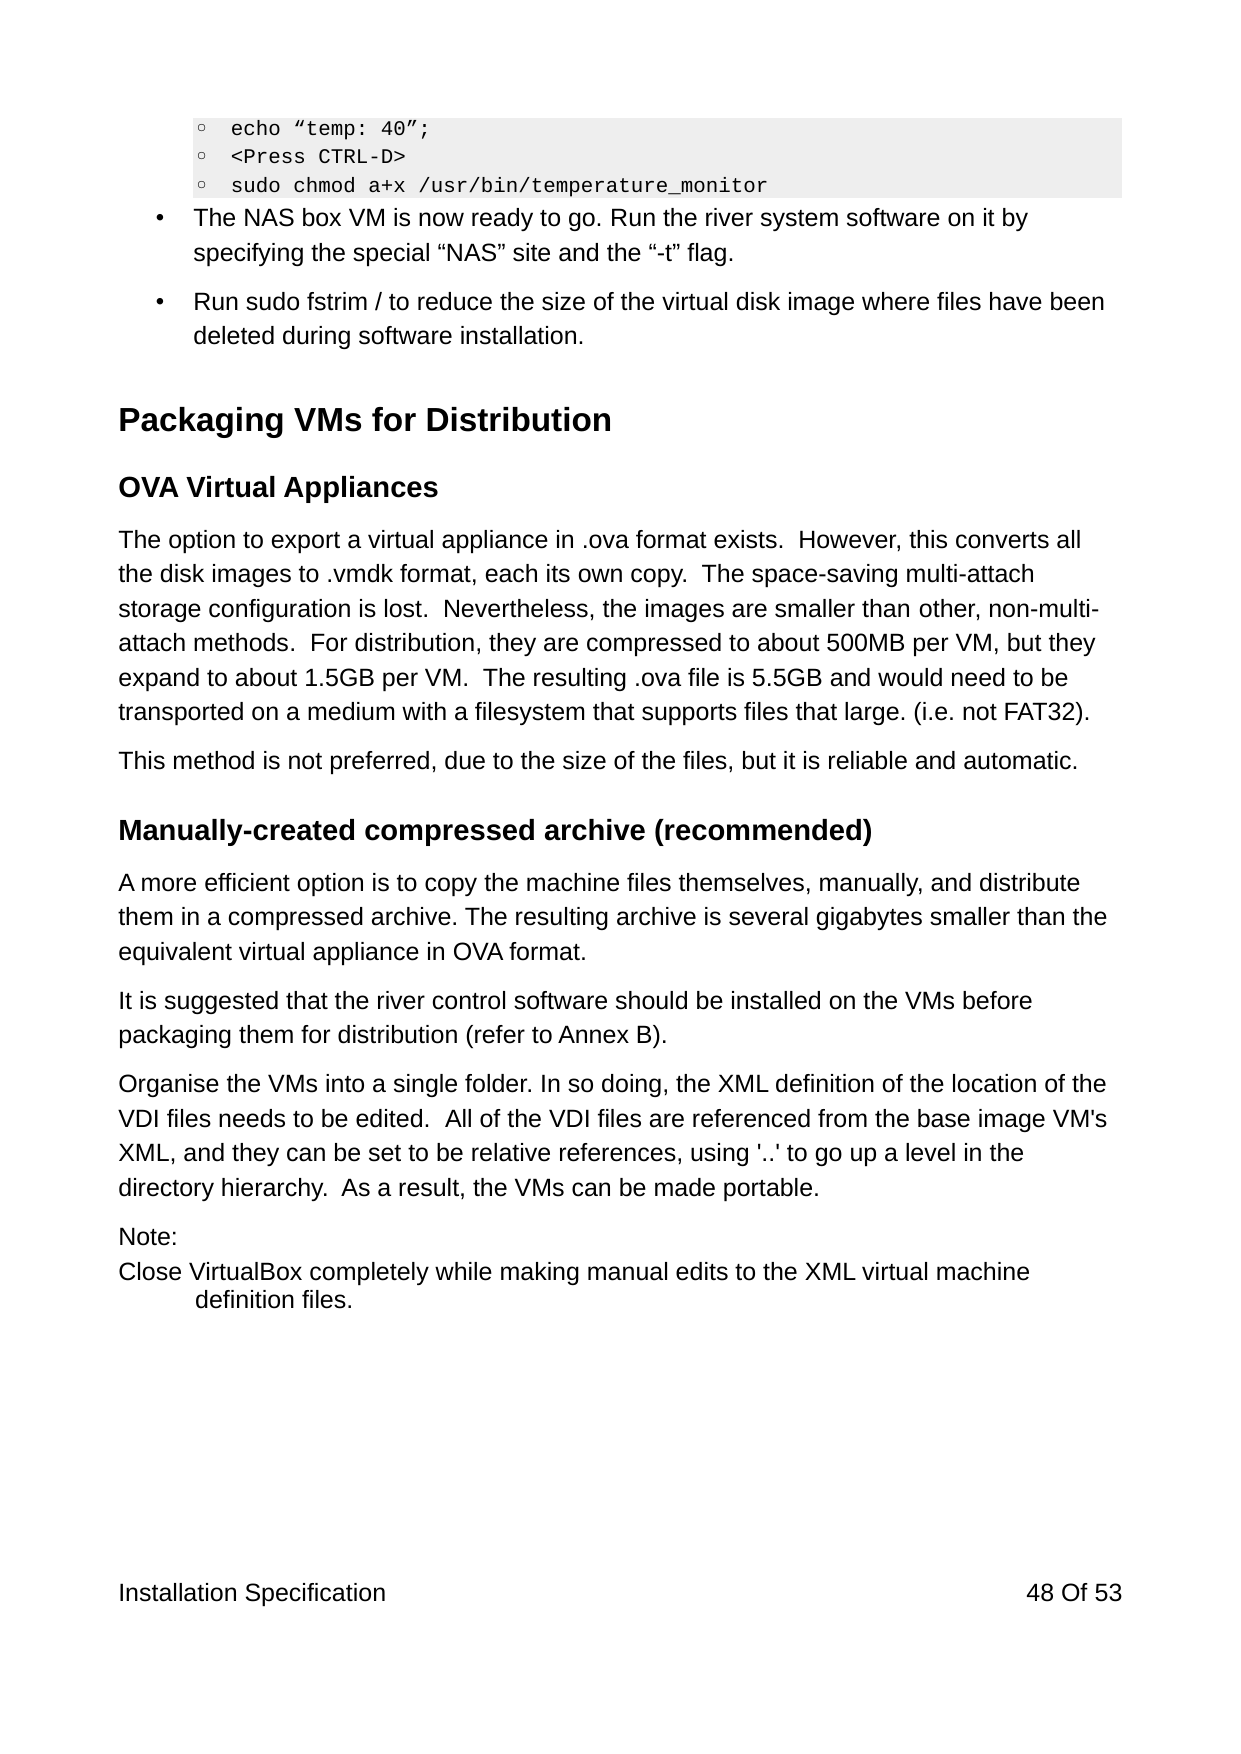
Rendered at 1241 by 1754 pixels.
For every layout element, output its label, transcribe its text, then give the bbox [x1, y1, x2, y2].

list echo “temp: 40”; [193, 118, 1122, 142]
text Note: [118, 1222, 1122, 1251]
text The option to export a virtual appliance in .ova format exists. However, this converts all the disk images to .vmdk format, each its own copy. The space-saving multi-attach storage configuration is lost. Nevertheless, the images are smaller than other, non-multi-attach methods. For distribution, they are compressed to about 500MB per VM, but they expand to about 1.5GB per VM. The resulting .ova file is 5.5GB and would need to be transported on a medium with a filesystem that supports files that large. (i.e. not FAT32). [118, 524, 1122, 726]
text It is suggested that the river control software should be installed on the VMs before packaging them for distribution (refer to Annex B). [118, 986, 1122, 1049]
subtitle Manually-created compressed archive (recommended) [118, 813, 1122, 846]
text Close VirtualBox completely while making manual edits to the XML virtual machine definition files. [118, 1257, 1122, 1314]
list sudo chmod a+x /usr/bin/temperature_monitor [193, 175, 1122, 198]
text This method is not preferred, due to the size of the files, but it is reliable and automatic. [118, 746, 1122, 775]
text Organise the VMs into a single folder. In so doing, the XML definition of the location of the VDI files needs to be edited. All of the VDI files are referenced from the base image VM's XML, and they can be set to be relative references, using '..' to go up a level in the directory hierarchy. As a result, the VMs can be made portable. [118, 1069, 1122, 1202]
text A more efficient option is to copy the machine files themselves, manually, and distribute them in a compressed archive. The resulting archive is several gigabytes smaller than the equivalent virtual appliance in OVA format. [118, 868, 1122, 966]
subtitle Packaging VMs for Distribution [118, 400, 1122, 438]
list The NAS box VM is now ready to go. Run the river system software on it by specifying the special “NAS” site and the “-t” flag. [156, 203, 1122, 266]
list Run sudo fstrim / to reduce the size of the virtual disk image where files have been deleted during software installation. [156, 287, 1122, 350]
subtitle OVA Virtual Appliances [118, 469, 1122, 503]
list <Press CTRL-D> [193, 146, 1122, 170]
